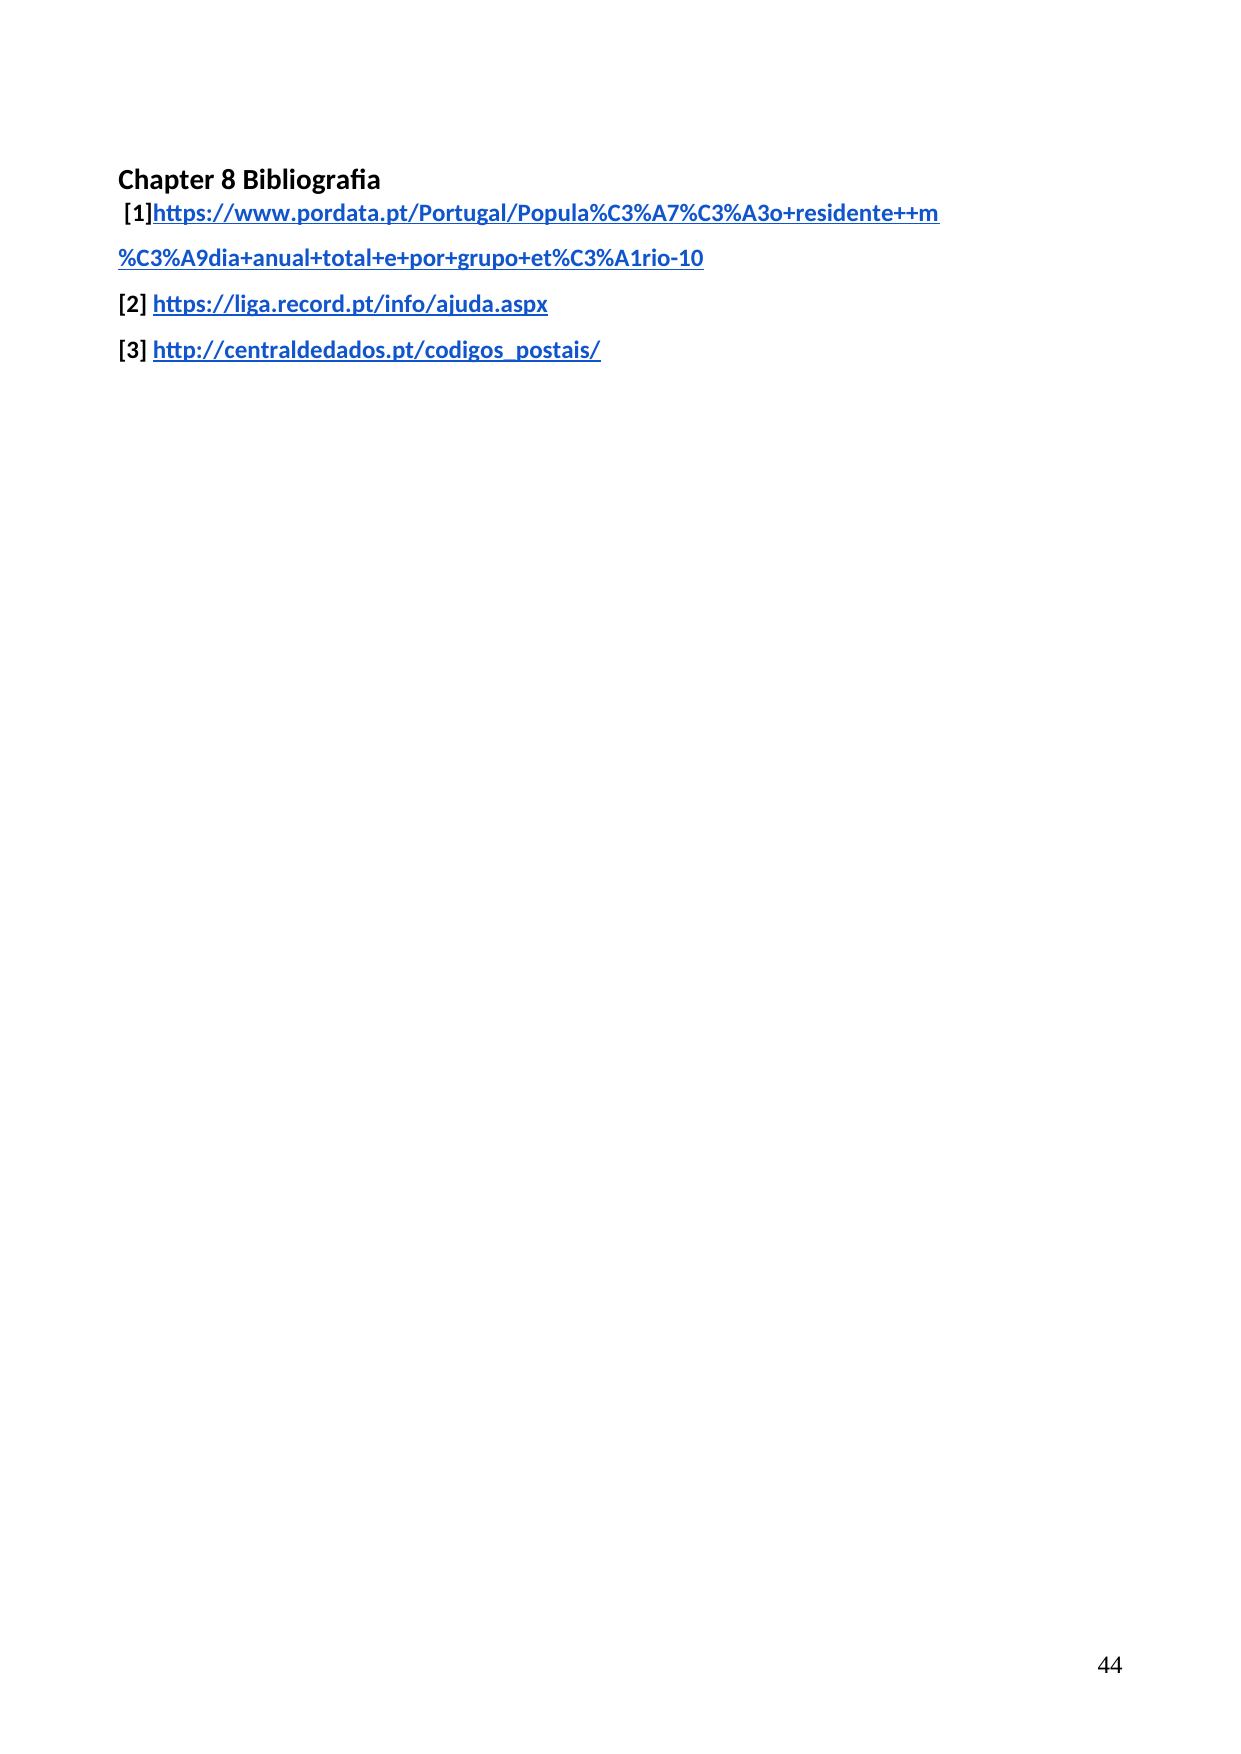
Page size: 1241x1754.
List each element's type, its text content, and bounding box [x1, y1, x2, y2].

text [3] http://centraldedados.pt/codigos_postais/ [118, 334, 1122, 364]
text [1]https://www.pordata.pt/Portugal/Popula%C3%A7%C3%A3o+residente++m%C3%A9dia+anual+total+e+por+grupo+et%C3%A1rio-10 [118, 197, 1122, 273]
text [2] https://liga.record.pt/info/ajuda.aspx [118, 288, 1122, 319]
subtitle Bibliografia [118, 161, 1122, 197]
